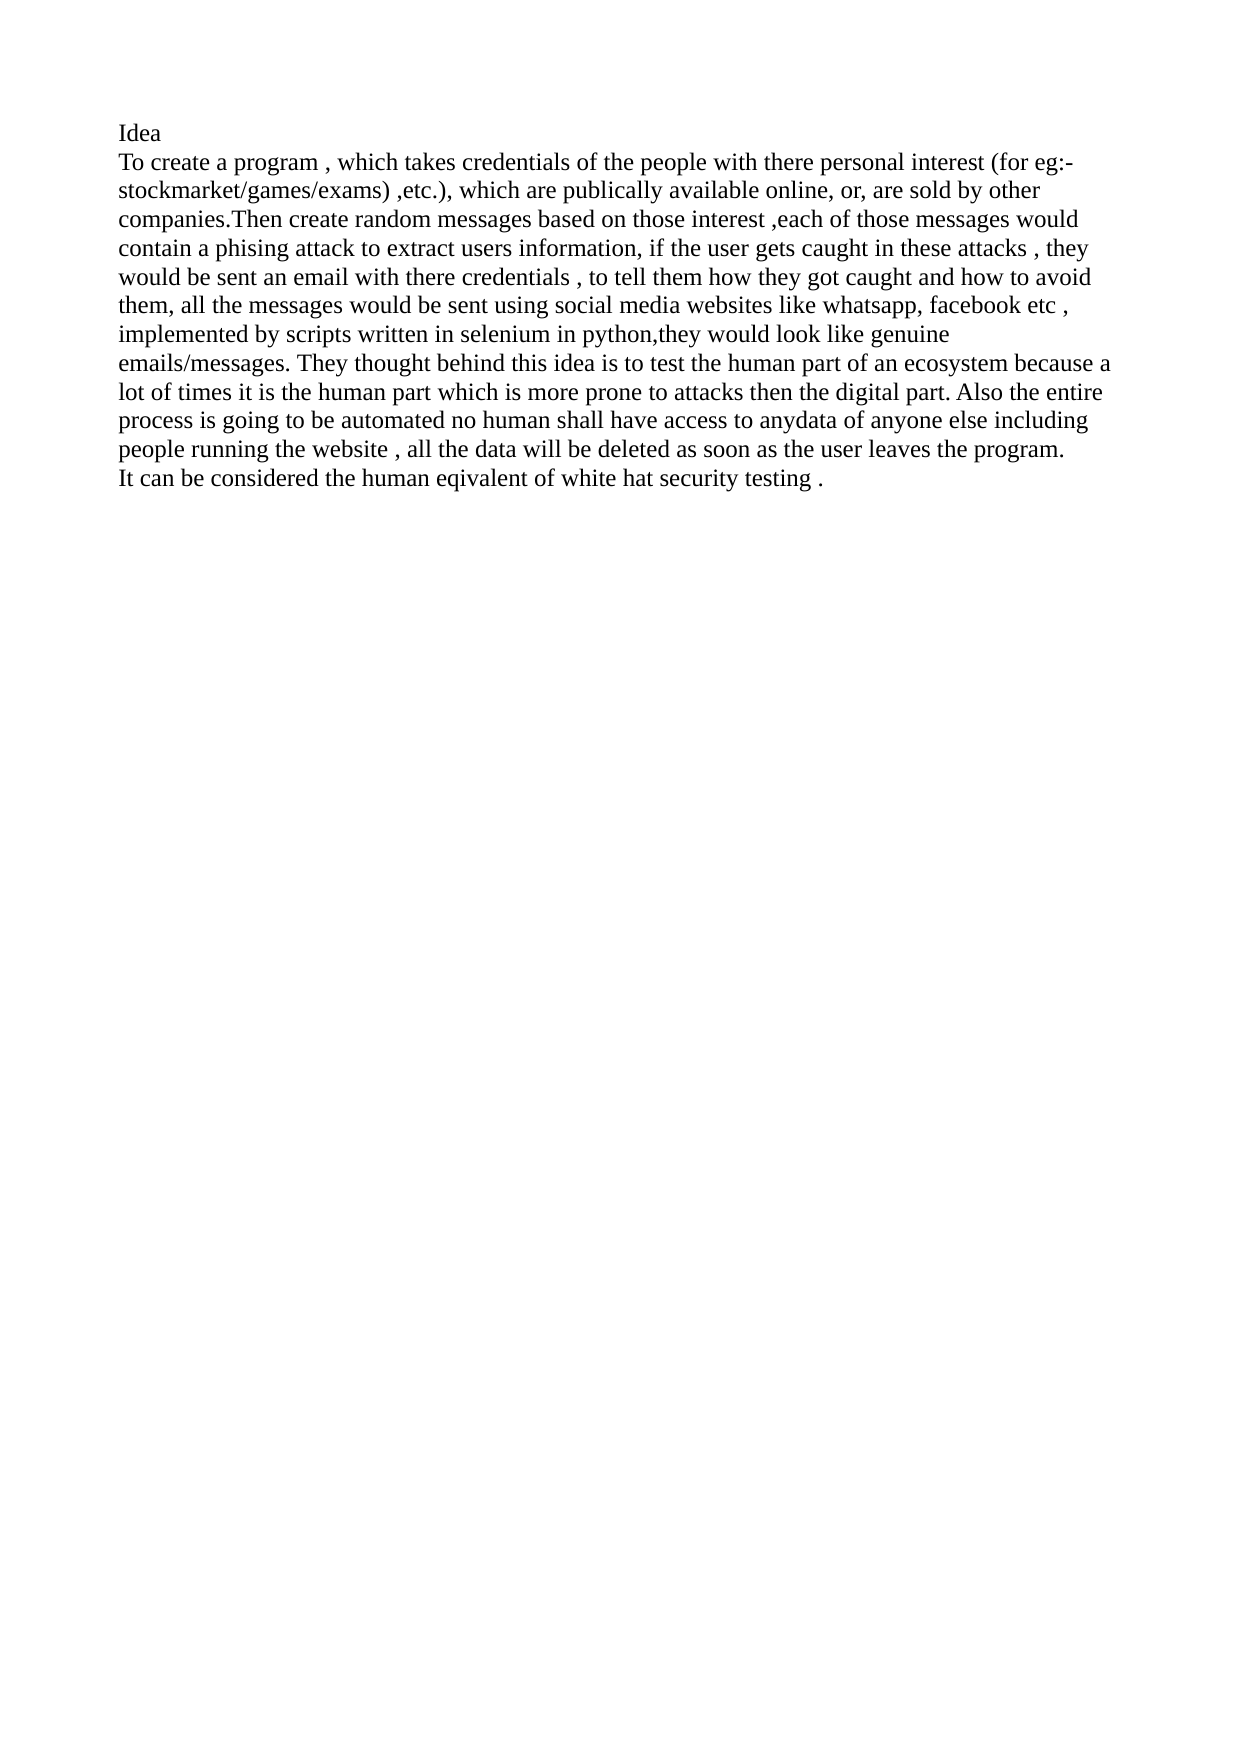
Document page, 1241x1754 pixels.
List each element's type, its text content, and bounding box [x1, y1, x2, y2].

text It can be considered the human eqivalent of white hat security testing . [118, 463, 1122, 492]
text Idea [118, 118, 1122, 147]
text To create a program , which takes credentials of the people with there personal interest (for eg:- stockmarket/games/exams) ,etc.), which are publically available online, or, are sold by other companies.Then create random messages based on those interest ,each of those messages would contain a phising attack to extract users information, if the user gets caught in these attacks , they would be sent an email with there credentials , to tell them how they got caught and how to avoid them, all the messages would be sent using social media websites like whatsapp, facebook etc , implemented by scripts written in selenium in python,they would look like genuine emails/messages. They thought behind this idea is to test the human part of an ecosystem because a lot of times it is the human part which is more prone to attacks then the digital part. Also the entire process is going to be automated no human shall have access to anydata of anyone else including people running the website , all the data will be deleted as soon as the user leaves the program. [118, 147, 1122, 463]
